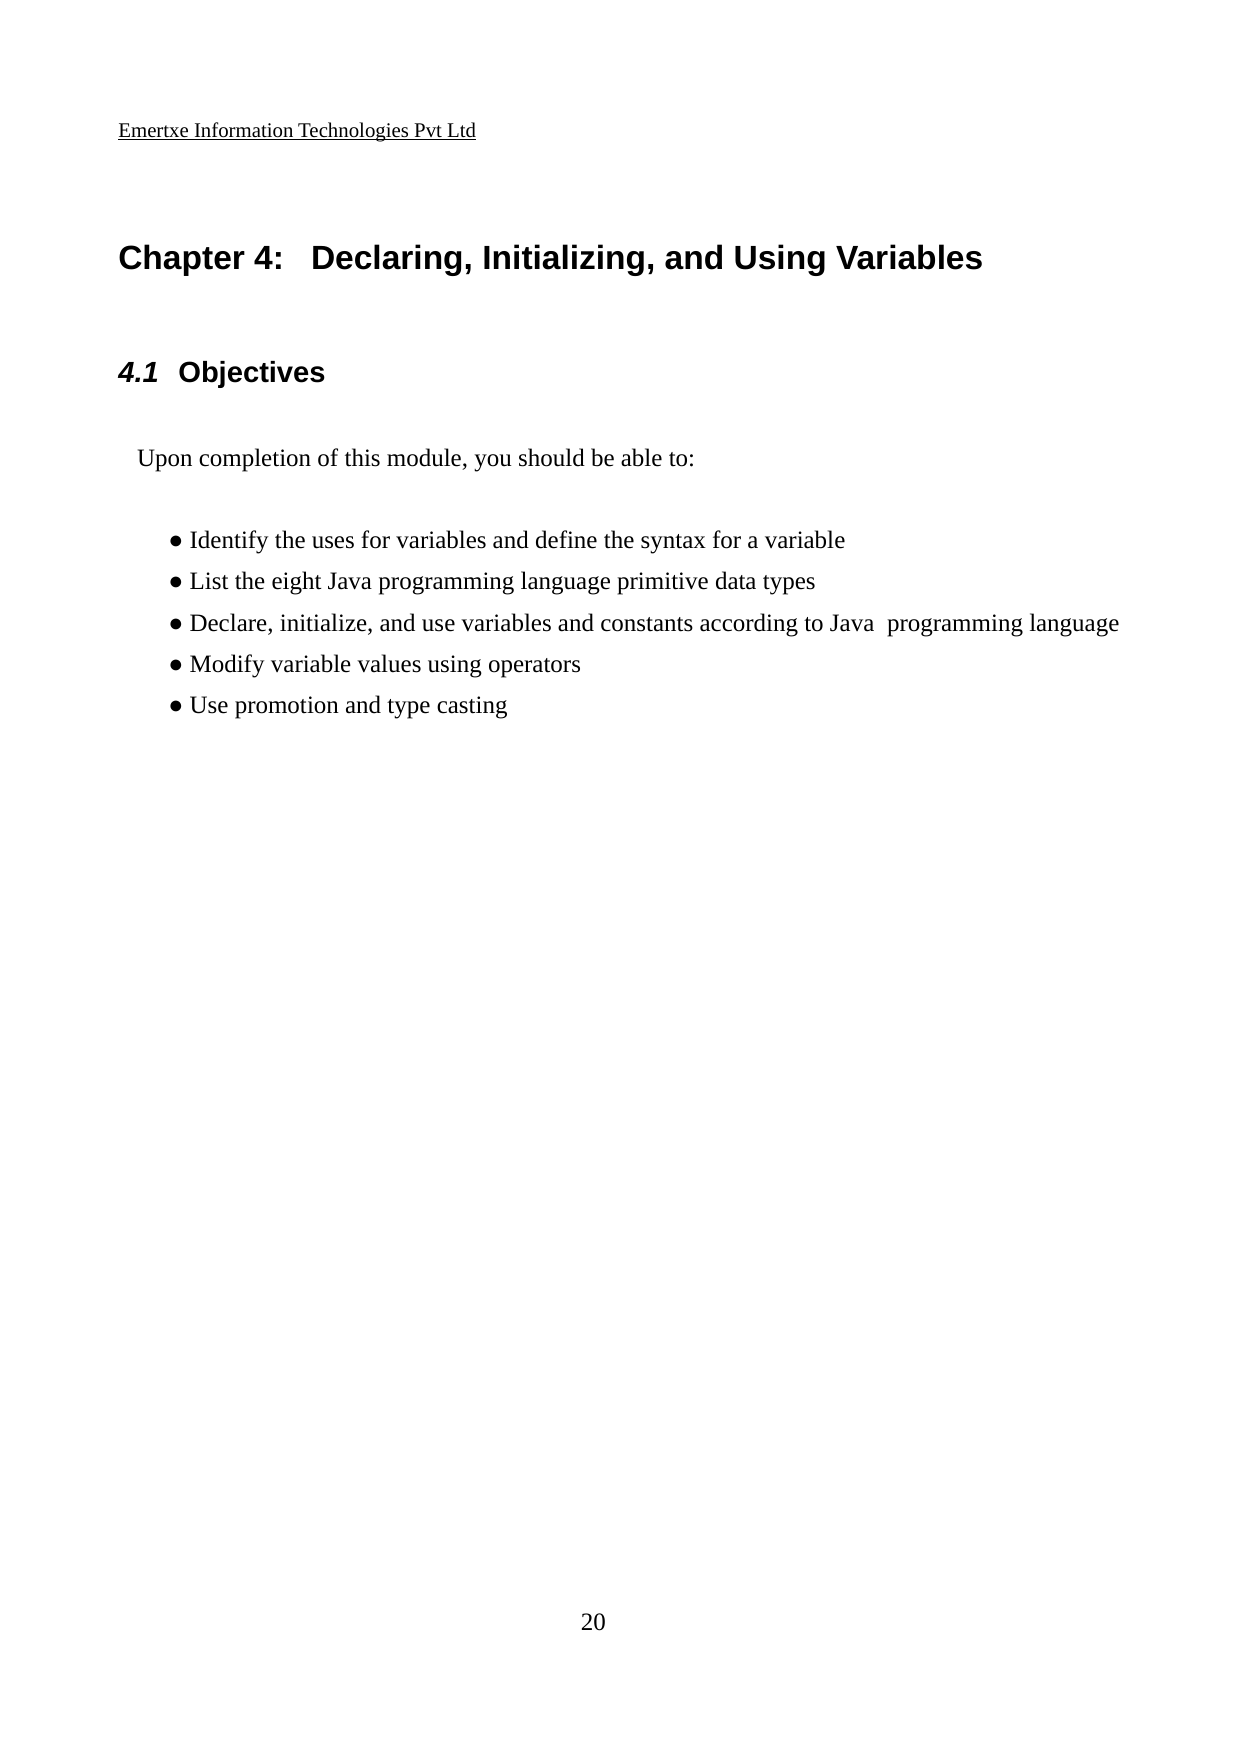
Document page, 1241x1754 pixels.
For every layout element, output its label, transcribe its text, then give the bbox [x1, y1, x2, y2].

text ● List the eight Java programming language primitive data types [118, 566, 1122, 595]
subtitle Objectives [118, 355, 1122, 389]
text ● Identify the uses for variables and define the syntax for a variable [118, 525, 1122, 554]
text ● Declare, initialize, and use variables and constants according to Java programming language [118, 608, 1122, 636]
subtitle Declaring, Initializing, and Using Variables [118, 238, 1122, 277]
text ● Modify variable values using operators [118, 649, 1122, 678]
text ● Use promotion and type casting [118, 690, 1122, 719]
text Upon completion of this module, you should be able to: [118, 443, 1122, 471]
